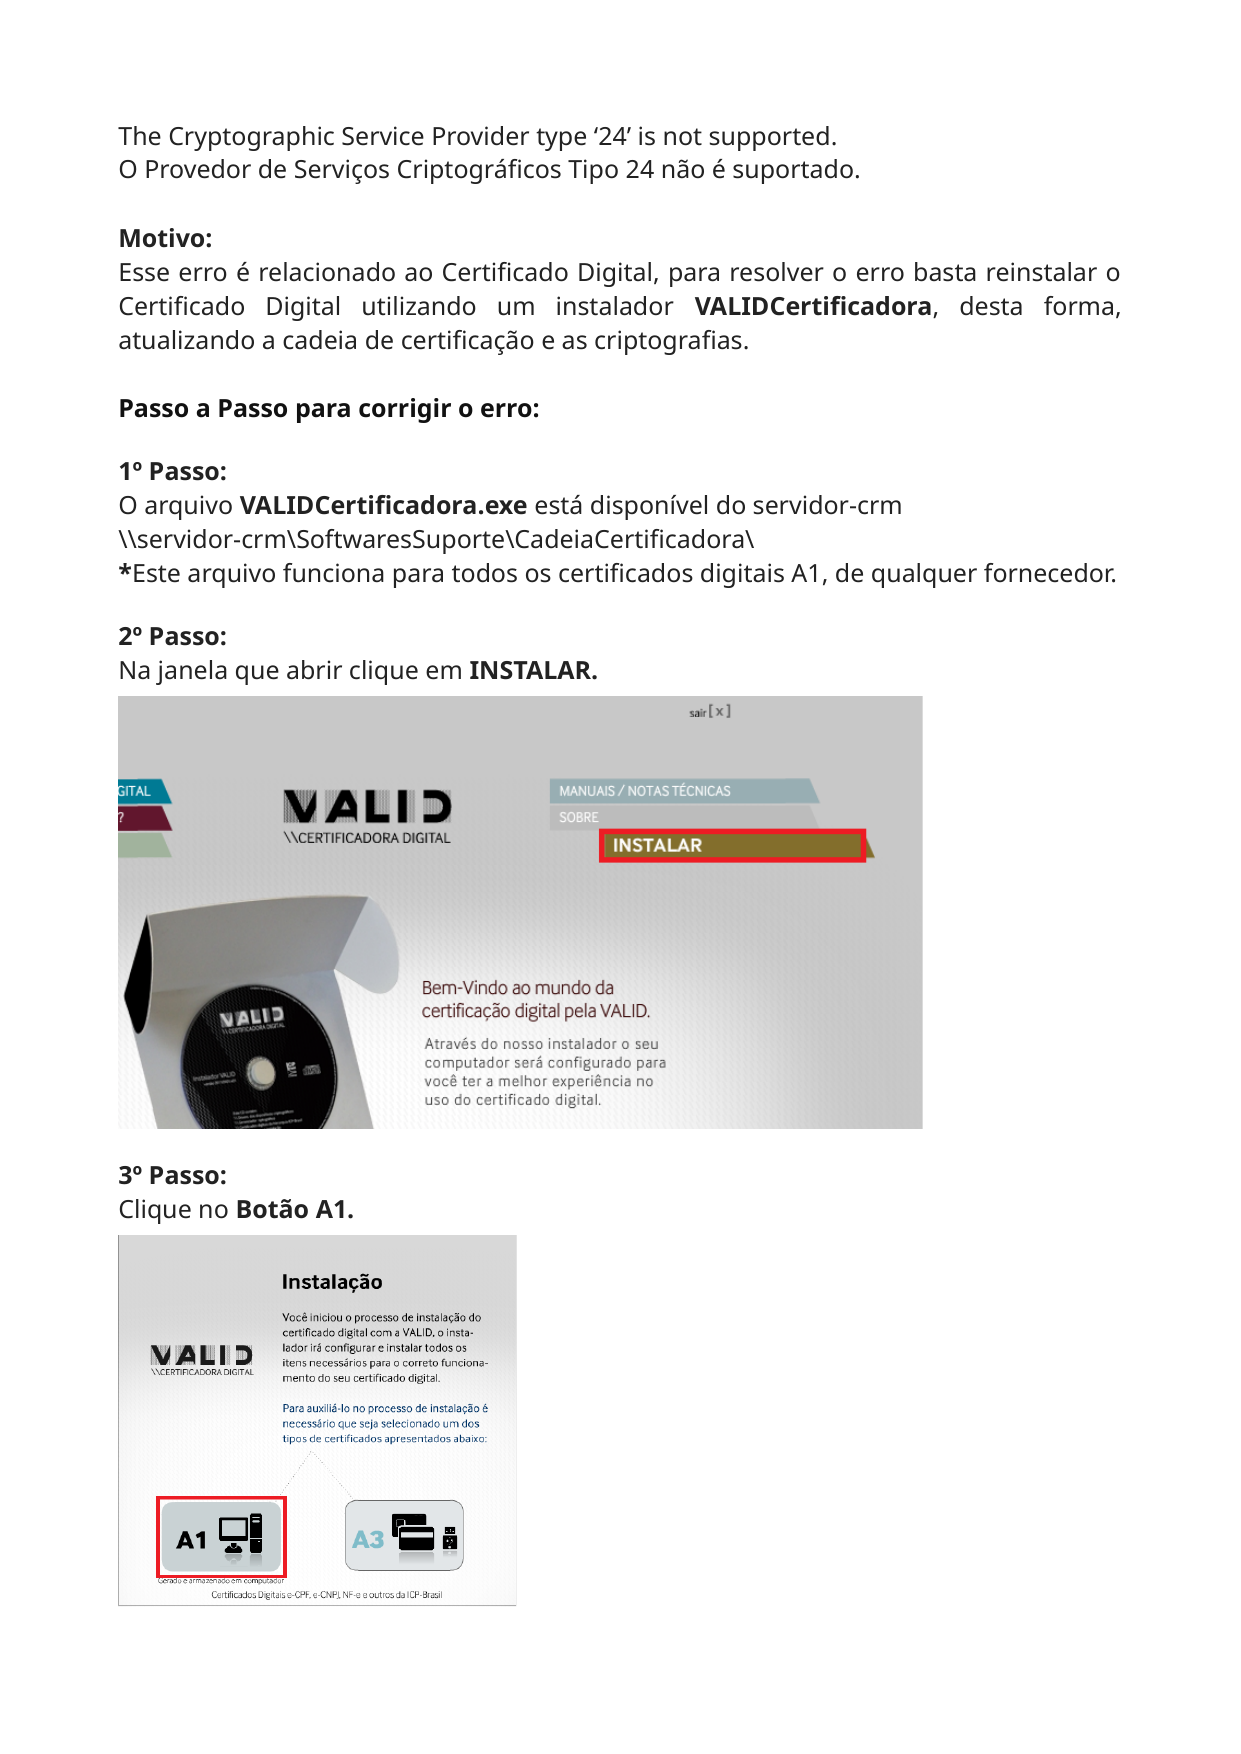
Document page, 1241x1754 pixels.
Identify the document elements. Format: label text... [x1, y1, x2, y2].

picture [118, 1235, 517, 1607]
text 3º Passo: [118, 1157, 1122, 1192]
text \\servidor-crm\SoftwaresSuporte\CadeiaCertificadora\ [118, 522, 1122, 556]
subtitle Passo a Passo para corrigir o erro: [118, 391, 1122, 425]
text O arquivo VALIDCertificadora.exe está disponível do servidor-crm [118, 487, 1122, 522]
text 1º Passo: [118, 453, 1122, 487]
text The Cryptographic Service Provider type ‘24’ is not supported. [118, 118, 1122, 152]
text *Este arquivo funciona para todos os certificados digitais A1, de qualquer fornecedor. [118, 556, 1122, 590]
text Esse erro é relacionado ao Certificado Digital, para resolver o erro basta reinstalar o Certificado Digital utilizando um instalador VALIDCertificadora, desta forma, atualizando a cadeia de certificação e as criptografias. [118, 254, 1122, 357]
text 2º Passo: [118, 618, 1122, 652]
text Motivo: [118, 220, 1122, 254]
text O Provedor de Serviços Criptográficos Tipo 24 não é suportado. [118, 152, 1122, 186]
picture [118, 696, 923, 1129]
text Clique no Botão A1. [118, 1192, 1122, 1226]
text Na janela que abrir clique em INSTALAR. [118, 652, 1122, 687]
